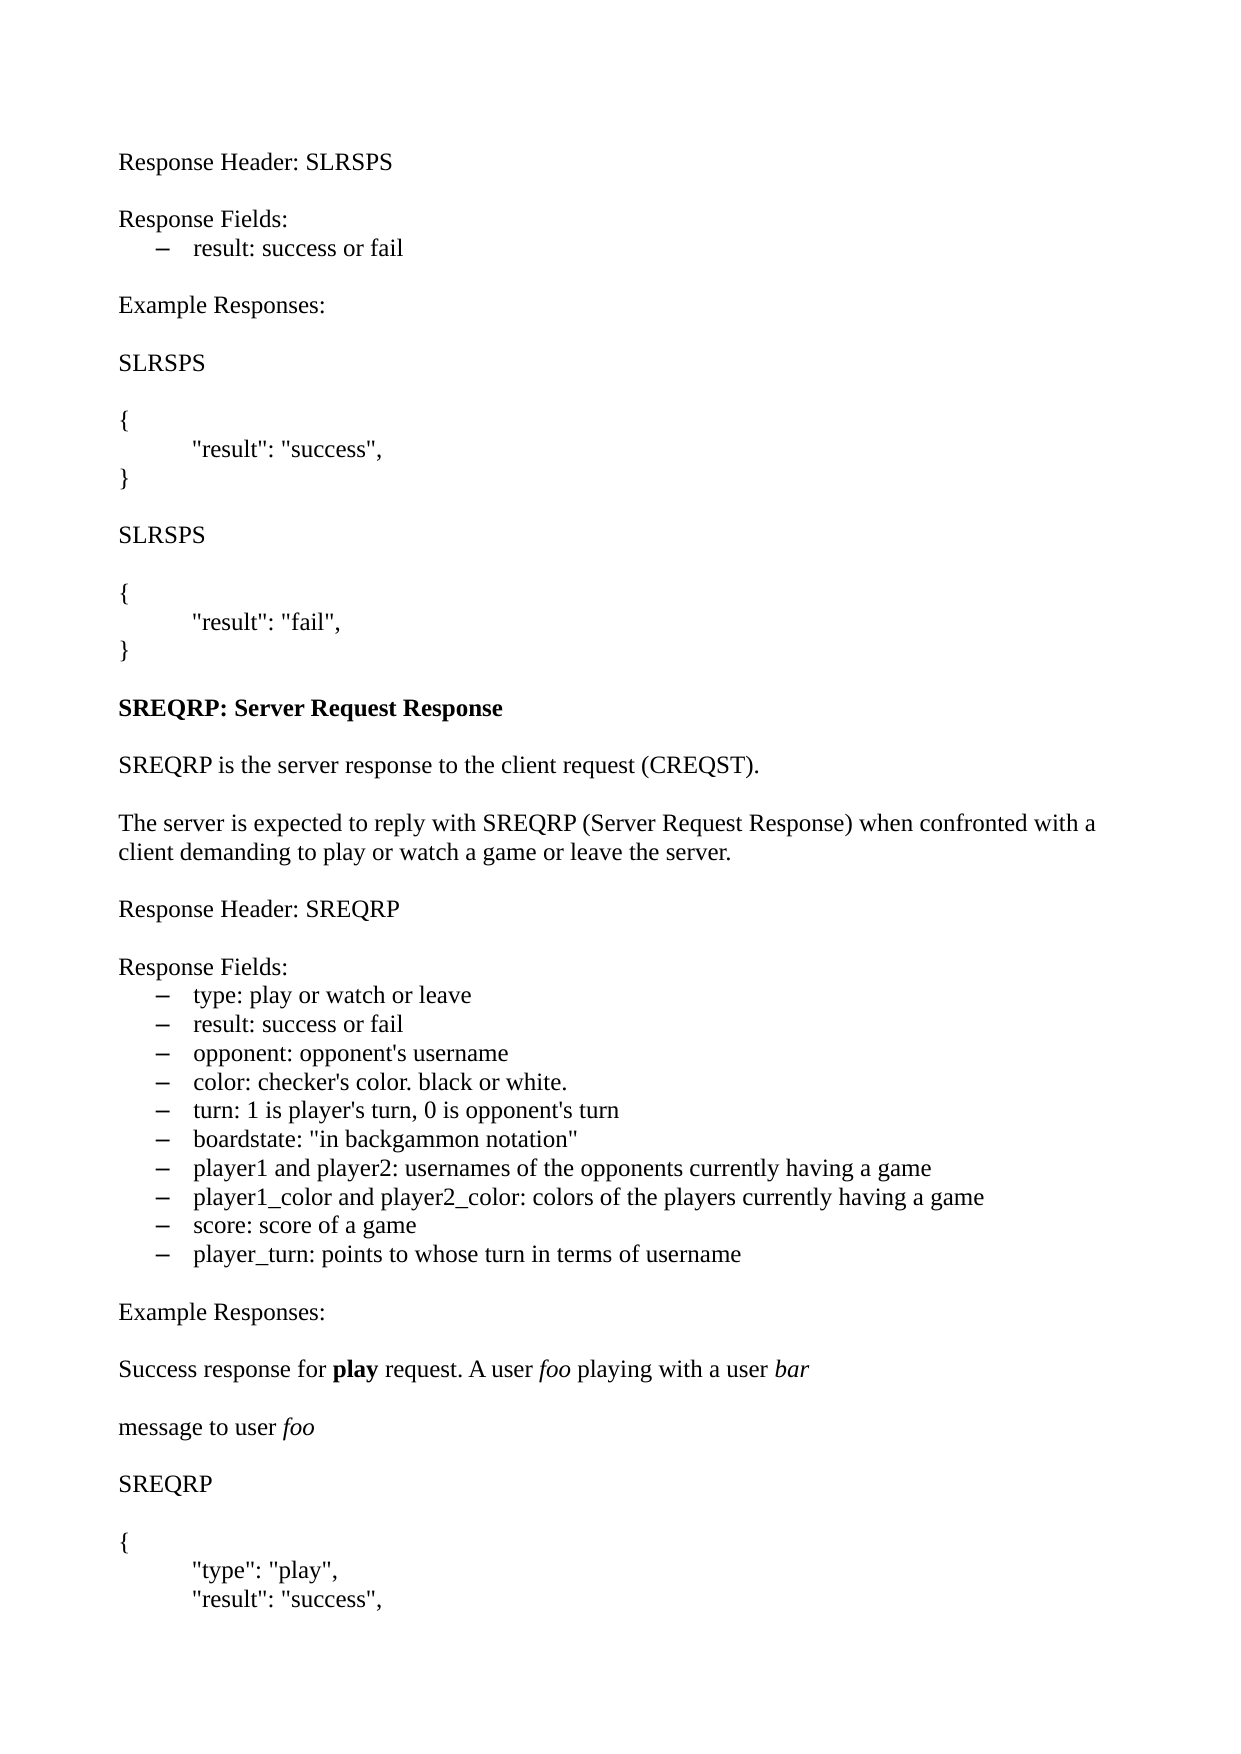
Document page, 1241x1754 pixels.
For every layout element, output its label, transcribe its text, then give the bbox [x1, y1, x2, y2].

text "result": "fail", [118, 607, 1122, 636]
text Example Responses: [118, 1297, 1122, 1326]
text { [118, 1527, 1122, 1556]
text "type": "play", [118, 1556, 1122, 1584]
list score: score of a game [156, 1211, 1122, 1239]
list opponent: opponent's username [156, 1038, 1122, 1067]
text SREQRP [118, 1469, 1122, 1498]
text { [118, 578, 1122, 607]
text SLRSPS [118, 348, 1122, 377]
text Response Header: SLRSPS [118, 147, 1122, 176]
list result: success or fail [156, 233, 1122, 262]
text Success response for play request. A user foo playing with a user bar [118, 1354, 1122, 1383]
list boardstate: "in backgammon notation" [156, 1124, 1122, 1153]
list color: checker's color. black or white. [156, 1067, 1122, 1096]
list player_turn: points to whose turn in terms of username [156, 1239, 1122, 1268]
text The server is expected to reply with SREQRP (Server Request Response) when confronted with a client demanding to play or watch a game or leave the server. [118, 808, 1122, 866]
list player1 and player2: usernames of the opponents currently having a game [156, 1153, 1122, 1182]
list turn: 1 is player's turn, 0 is opponent's turn [156, 1096, 1122, 1124]
list result: success or fail [156, 1009, 1122, 1038]
text SREQRP: Server Request Response [118, 693, 1122, 722]
text SLRSPS [118, 521, 1122, 549]
text } [118, 463, 1122, 492]
list type: play or watch or leave [156, 981, 1122, 1009]
text "result": "success", [118, 1584, 1122, 1613]
text Response Fields: [118, 952, 1122, 981]
text { [118, 406, 1122, 434]
text } [118, 636, 1122, 664]
text Example Responses: [118, 291, 1122, 319]
text Response Fields: [118, 204, 1122, 233]
list player1_color and player2_color: colors of the players currently having a game [156, 1182, 1122, 1211]
text SREQRP is the server response to the client request (CREQST). [118, 751, 1122, 779]
text message to user foo [118, 1412, 1122, 1441]
text "result": "success", [118, 434, 1122, 463]
text Response Header: SREQRP [118, 894, 1122, 923]
